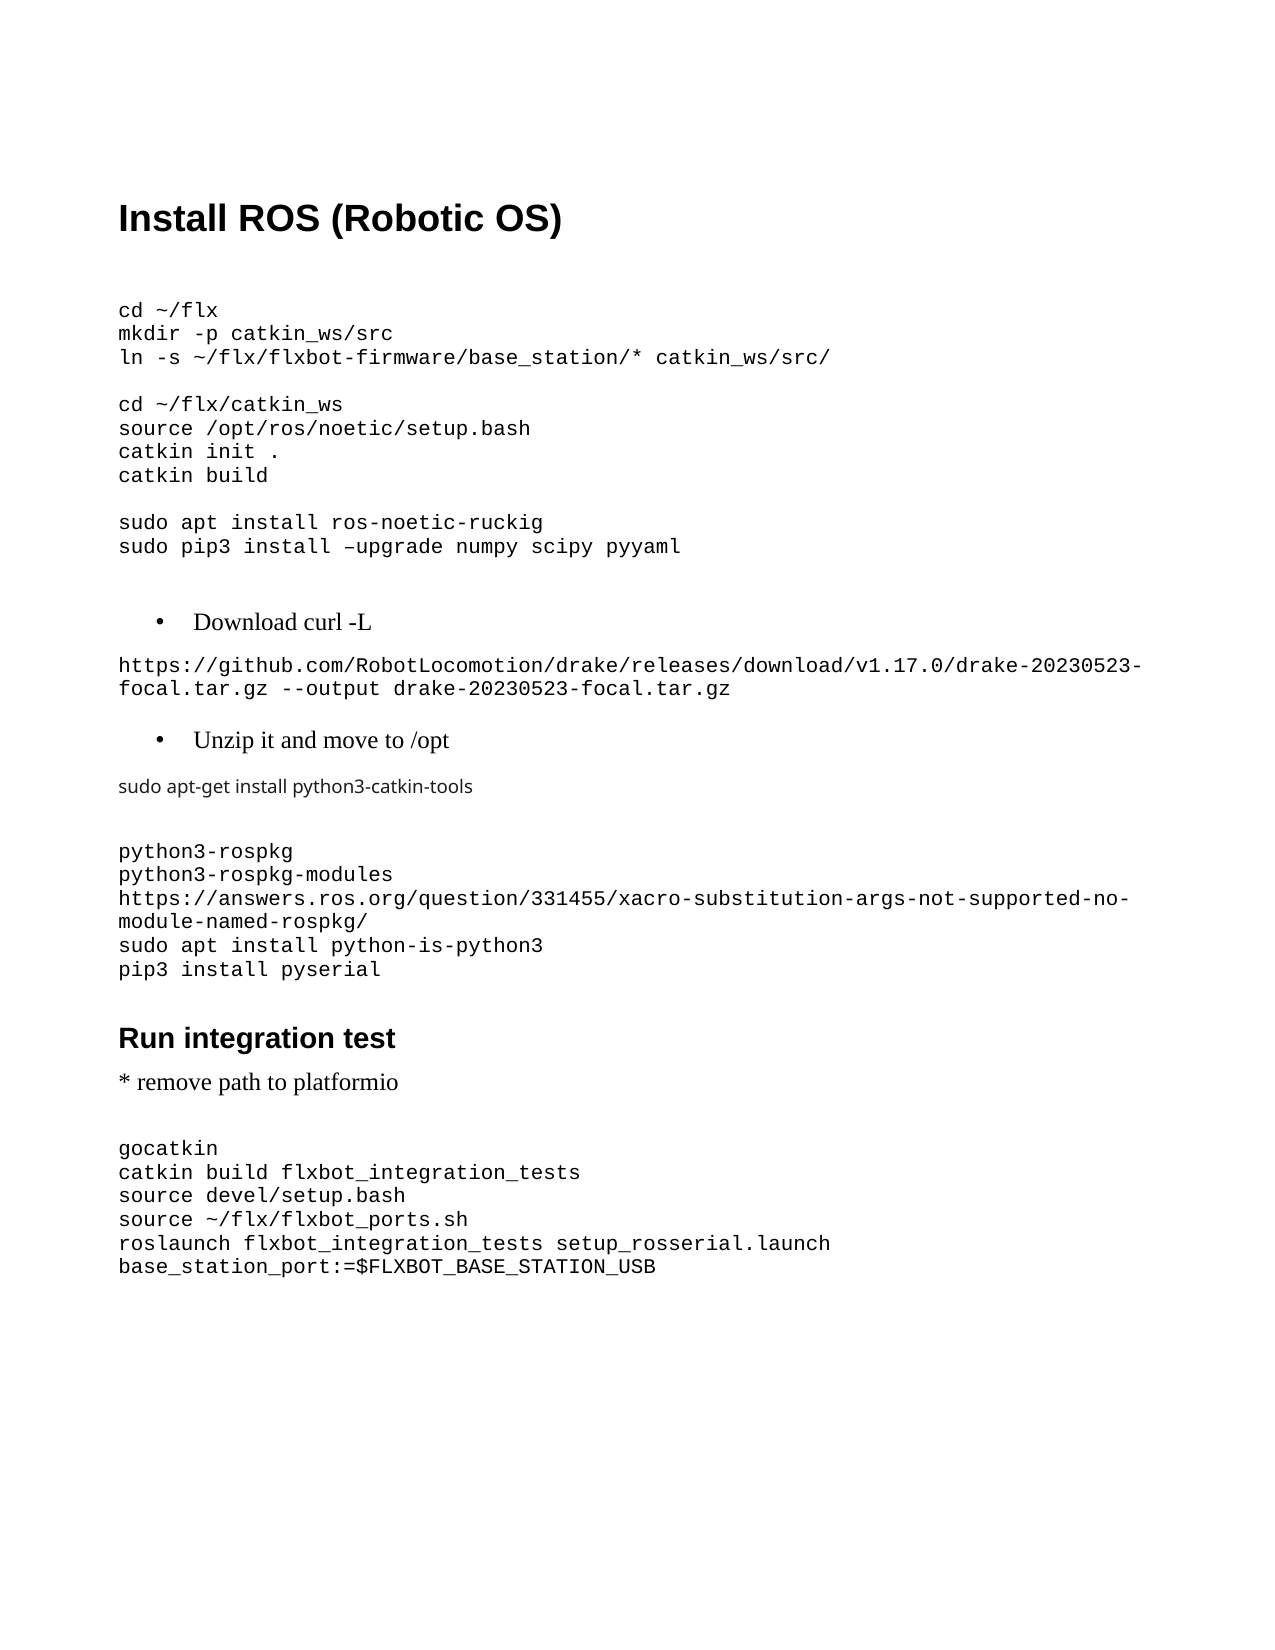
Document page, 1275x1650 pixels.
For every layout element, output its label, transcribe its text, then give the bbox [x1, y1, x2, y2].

text cd ~/flx [118, 299, 1157, 323]
text sudo apt install python-is-python3 [118, 935, 1157, 959]
text sudo pip3 install –upgrade numpy scipy pyyaml [118, 536, 1157, 560]
text catkin build flxbot_integration_tests [118, 1162, 1157, 1186]
text sudo apt install ros-noetic-ruckig [118, 512, 1157, 536]
text * remove path to platformio [118, 1067, 1157, 1096]
text source devel/setup.bash [118, 1186, 1157, 1209]
text roslaunch flxbot_integration_tests setup_rosserial.launch base_station_port:=$FLXBOT_BASE_STATION_USB [118, 1233, 1157, 1280]
text cd ~/flx/catkin_ws [118, 394, 1157, 418]
text https://answers.ros.org/question/331455/xacro-substitution-args-not-supported-no-module-named-rospkg/ [118, 888, 1157, 935]
text python3-rospkg-modules [118, 864, 1157, 888]
list Unzip it and move to /opt [156, 726, 1157, 754]
text gocatkin [118, 1138, 1157, 1162]
text catkin init . [118, 441, 1157, 465]
text source /opt/ros/noetic/setup.bash [118, 418, 1157, 441]
text sudo apt-get install python3-catkin-tools [118, 773, 1157, 799]
text ln -s ~/flx/flxbot-firmware/base_station/* catkin_ws/src/ [118, 347, 1157, 371]
text pip3 install pyserial [118, 959, 1157, 982]
subtitle Install ROS (Robotic OS) [118, 196, 1157, 239]
text python3-rospkg [118, 841, 1157, 864]
text catkin build [118, 465, 1157, 489]
list Download curl -L [156, 607, 1157, 636]
text source ~/flx/flxbot_ports.sh [118, 1209, 1157, 1233]
text https://github.com/RobotLocomotion/drake/releases/download/v1.17.0/drake-20230523-focal.tar.gz --output drake-20230523-focal.tar.gz [118, 654, 1157, 702]
subtitle Run integration test [118, 1021, 1157, 1054]
text mkdir -p catkin_ws/src [118, 323, 1157, 347]
